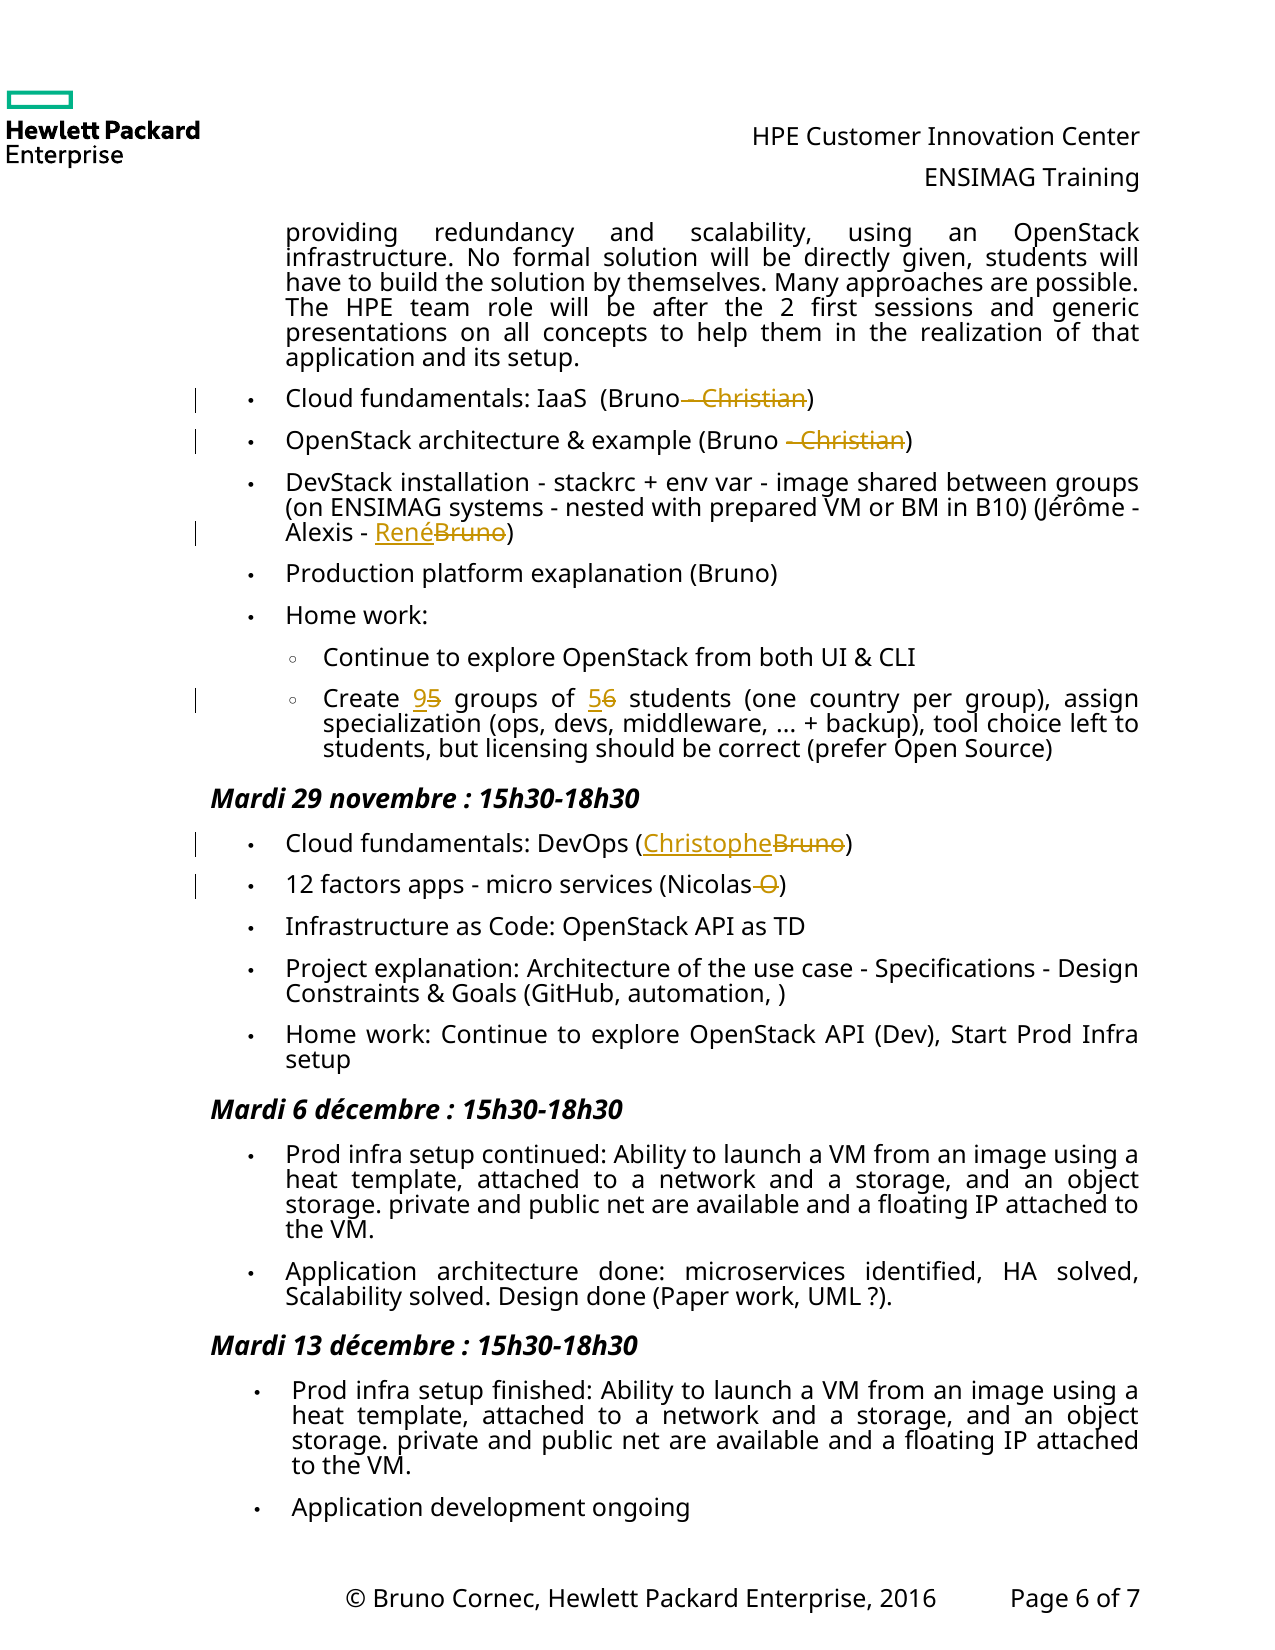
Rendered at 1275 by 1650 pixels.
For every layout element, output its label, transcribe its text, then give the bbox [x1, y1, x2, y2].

list Home work: Continue to explore OpenStack API (Dev), Start Prod Infra setup [248, 1024, 1140, 1074]
list Create 9 groups of 5 students (one country per group), assign specialization (ops, devs, middleware, ... + backup), tool choice left to students, but licensing should be correct (prefer Open Source) [285, 688, 1140, 763]
list Application development ongoing [254, 1496, 1140, 1521]
list Continue to explore OpenStack from both UI & CLI [285, 646, 1140, 671]
text Mardi 13 décembre : 15h30-18h30 [210, 1327, 1119, 1363]
text Mardi 29 novembre : 15h30-18h30 [210, 779, 1119, 816]
list Application architecture done: microservices identified, HA solved, Scalability solved. Design done (Paper work, UML ?). [248, 1260, 1140, 1310]
list Cloud fundamentals: DevOps (Christophe) [248, 832, 1140, 857]
list Infrastructure as Code: OpenStack API as TD [248, 916, 1140, 941]
list Home work: [248, 604, 1140, 629]
list providing redundancy and scalability, using an OpenStack infrastructure. No formal solution will be directly given, students will have to build the solution by themselves. Many approaches are possible. The HPE team role will be after the 2 first sessions and generic presentations on all concepts to help them in the realization of that application and its setup. [248, 221, 1140, 371]
list OpenStack architecture & example (Bruno ) [248, 429, 1140, 454]
list Production platform exaplanation (Bruno) [248, 563, 1140, 588]
list Prod infra setup continued: Ability to launch a VM from an image using a heat template, attached to a network and a storage, and an object storage. private and public net are available and a floating IP attached to the VM. [248, 1143, 1140, 1243]
list DevStack installation - stackrc + env var - image shared between groups (on ENSIMAG systems - nested with prepared VM or BM in B10) (Jérôme - Alexis - René) [248, 471, 1140, 546]
list Project explanation: Architecture of the use case - Specifications - Design Constraints & Goals (GitHub, automation, ) [248, 957, 1140, 1007]
text Mardi 6 décembre : 15h30-18h30 [210, 1091, 1119, 1127]
list 12 factors apps - micro services (Nicolas) [248, 874, 1140, 899]
list Prod infra setup finished: Ability to launch a VM from an image using a heat template, attached to a network and a storage, and an object storage. private and public net are available and a floating IP attached to the VM. [254, 1379, 1140, 1479]
list Cloud fundamentals: IaaS (Bruno) [248, 388, 1140, 413]
